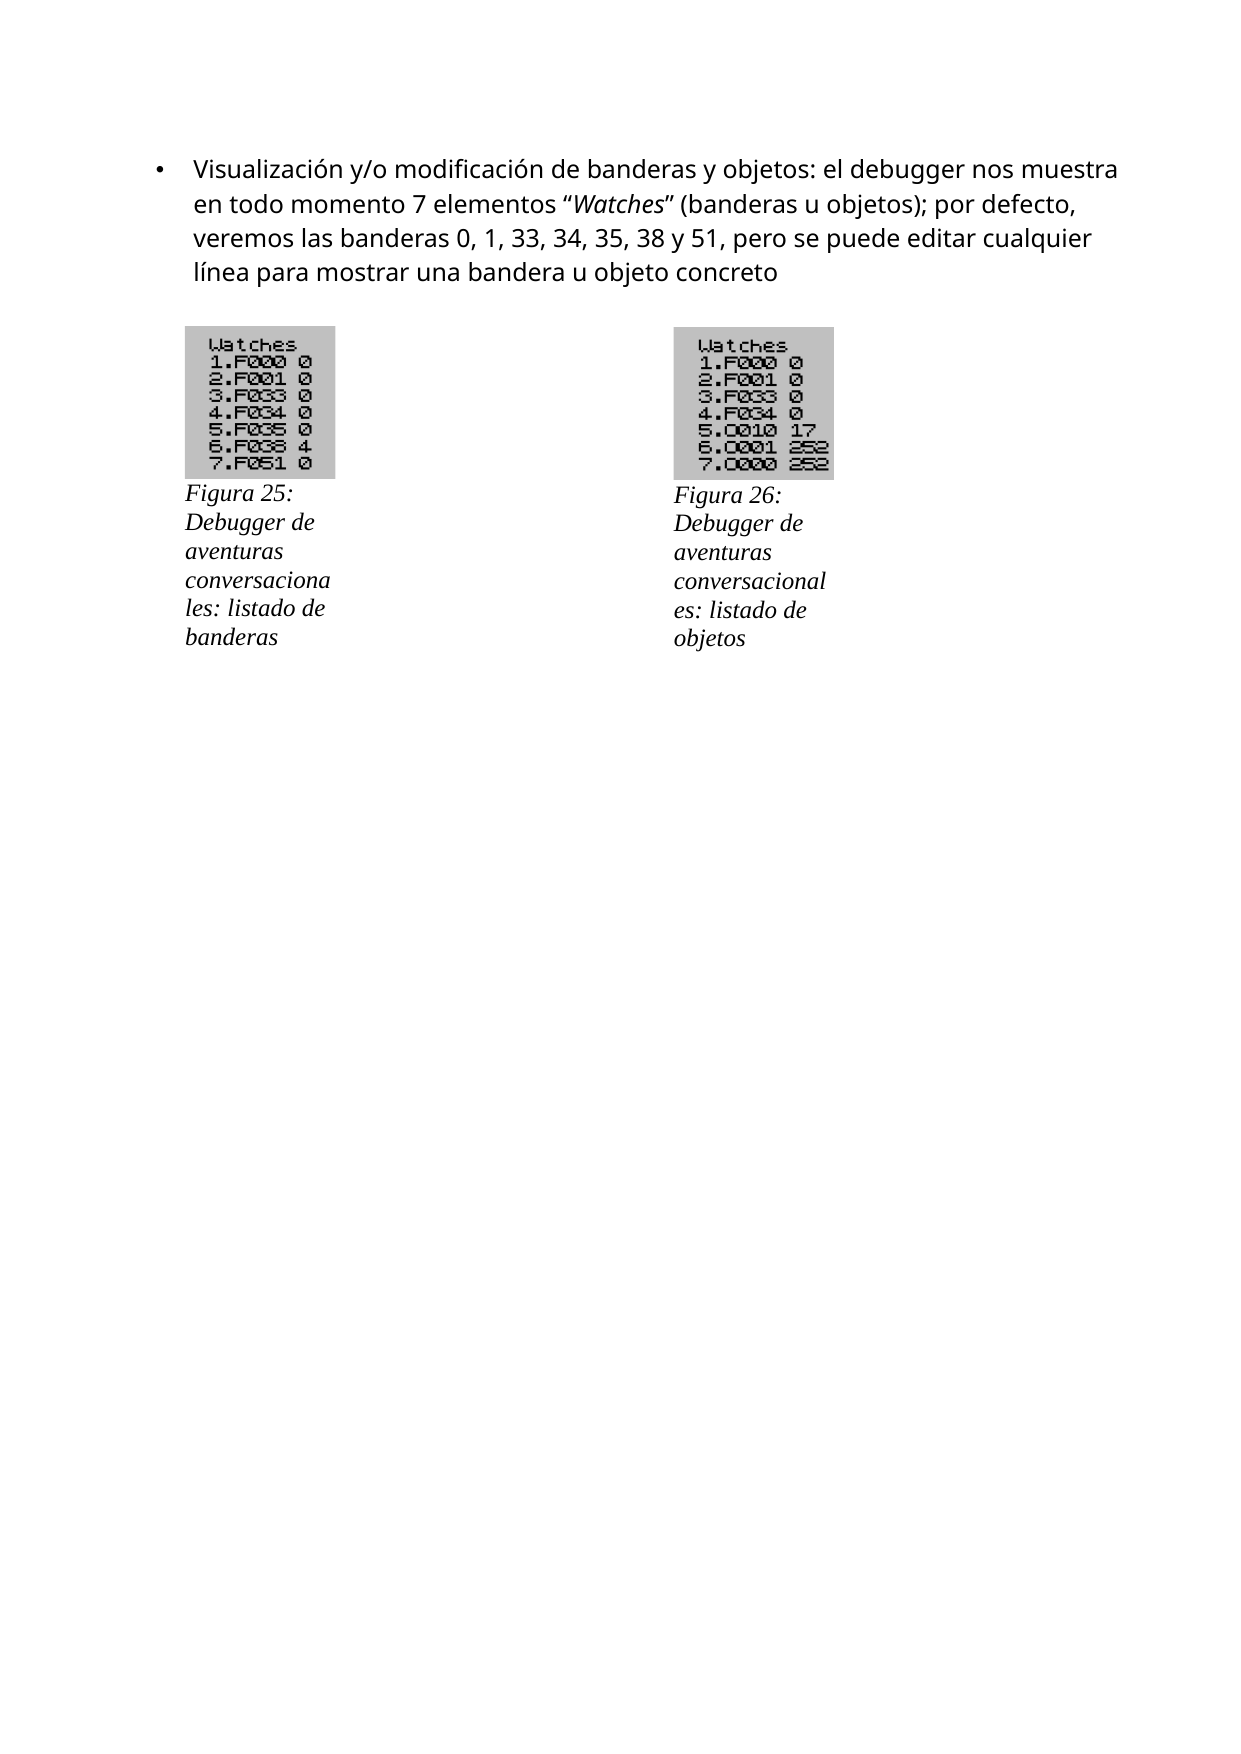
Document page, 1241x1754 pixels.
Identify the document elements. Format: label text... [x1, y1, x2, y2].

text Figura 25: Debugger de aventuras conversacionales: listado de banderas [185, 479, 335, 651]
list Visualización y/o modificación de banderas y objetos: el debugger nos muestra en todo momento 7 elementos “Watches” (banderas u objetos); por defecto, veremos las banderas 0, 1, 33, 34, 35, 38 y 51, pero se puede editar cualquier línea para mostrar una bandera u objeto concreto [156, 152, 1122, 288]
picture [673, 327, 834, 480]
text Figura 26: Debugger de aventuras conversacionales: listado de objetos [673, 480, 834, 652]
picture [184, 326, 336, 479]
